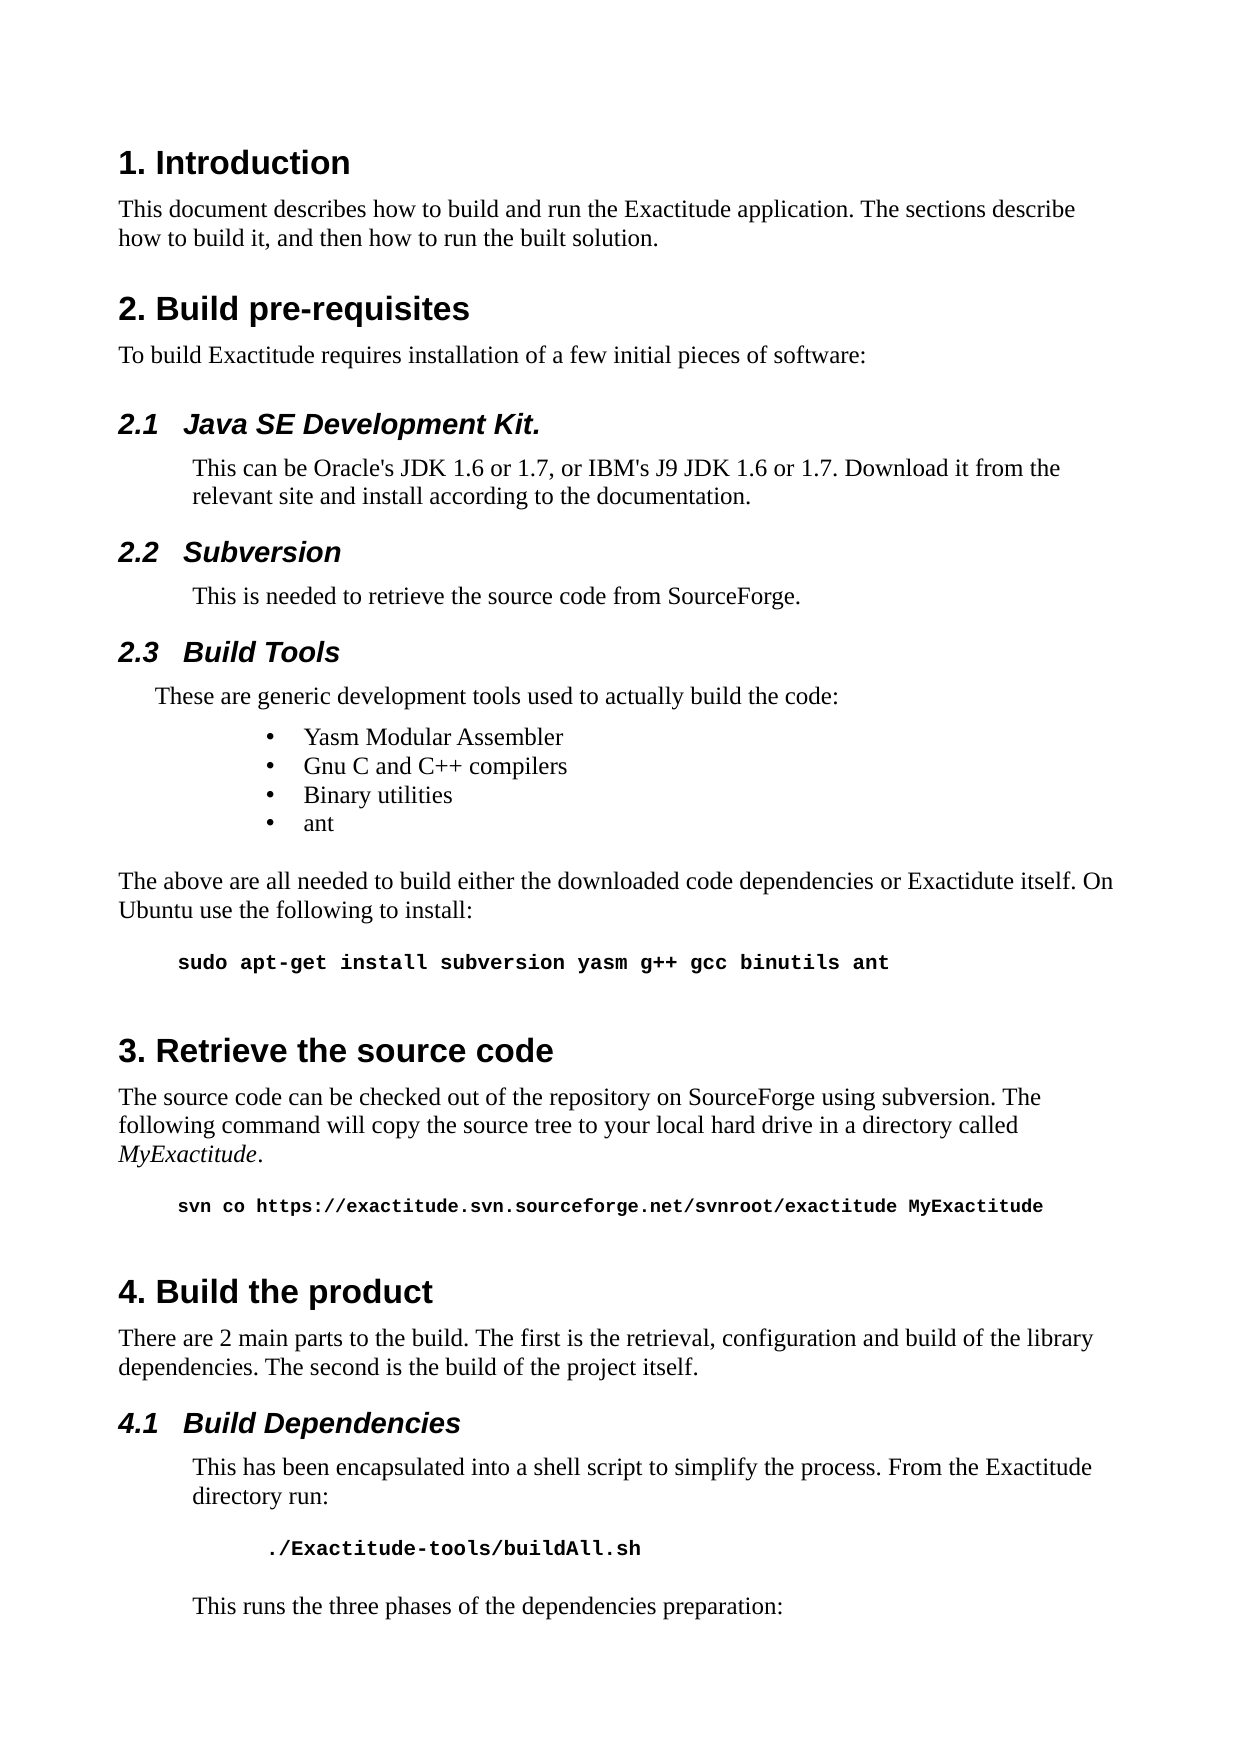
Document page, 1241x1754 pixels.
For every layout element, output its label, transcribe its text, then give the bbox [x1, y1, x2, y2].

text The above are all needed to build either the downloaded code dependencies or Exactidute itself. On Ubuntu use the following to install: [118, 866, 1122, 923]
subtitle 1. Introduction [118, 143, 1122, 182]
text This is needed to retrieve the source code from SourceForge. [192, 581, 1122, 610]
text To build Exactitude requires installation of a few initial pieces of software: [118, 340, 1122, 369]
text ./Exactitude-tools/buildAll.sh [266, 1538, 1063, 1562]
list These are generic development tools used to actually build the code: [154, 681, 1122, 710]
subtitle 2.3 Build Tools [118, 635, 1122, 668]
list Gnu C and C++ compilers [266, 751, 1122, 780]
list ant [266, 808, 1122, 837]
text This runs the three phases of the dependencies preparation: [192, 1591, 1122, 1620]
list Binary utilities [266, 780, 1122, 808]
subtitle 4. Build the product [118, 1272, 1122, 1311]
text This can be Oracle's JDK 1.6 or 1.7, or IBM's J9 JDK 1.6 or 1.7. Download it from the relevant site and install according to the documentation. [192, 453, 1122, 510]
text sudo apt-get install subversion yasm g++ gcc binutils ant [177, 952, 1063, 976]
text This has been encapsulated into a shell script to simplify the process. From the Exactitude directory run: [192, 1452, 1122, 1509]
subtitle 4.1 Build Dependencies [118, 1406, 1122, 1439]
subtitle 3. Retrieve the source code [118, 1030, 1122, 1069]
subtitle 2.1 Java SE Development Kit. [118, 407, 1122, 440]
subtitle 2.2 Subversion [118, 535, 1122, 569]
list Yasm Modular Assembler [266, 722, 1122, 751]
text The source code can be checked out of the repository on SourceForge using subversion. The following command will copy the source tree to your local hard drive in a directory called MyExactitude. [118, 1082, 1122, 1168]
subtitle 2. Build pre-requisites [118, 289, 1122, 328]
text svn co https://exactitude.svn.sourceforge.net/svnroot/exactitude MyExactitude [177, 1197, 1063, 1218]
text This document describes how to build and run the Exactitude application. The sections describe how to build it, and then how to run the built solution. [118, 194, 1122, 252]
text There are 2 main parts to the build. The first is the retrieval, configuration and build of the library dependencies. The second is the build of the project itself. [118, 1323, 1122, 1381]
